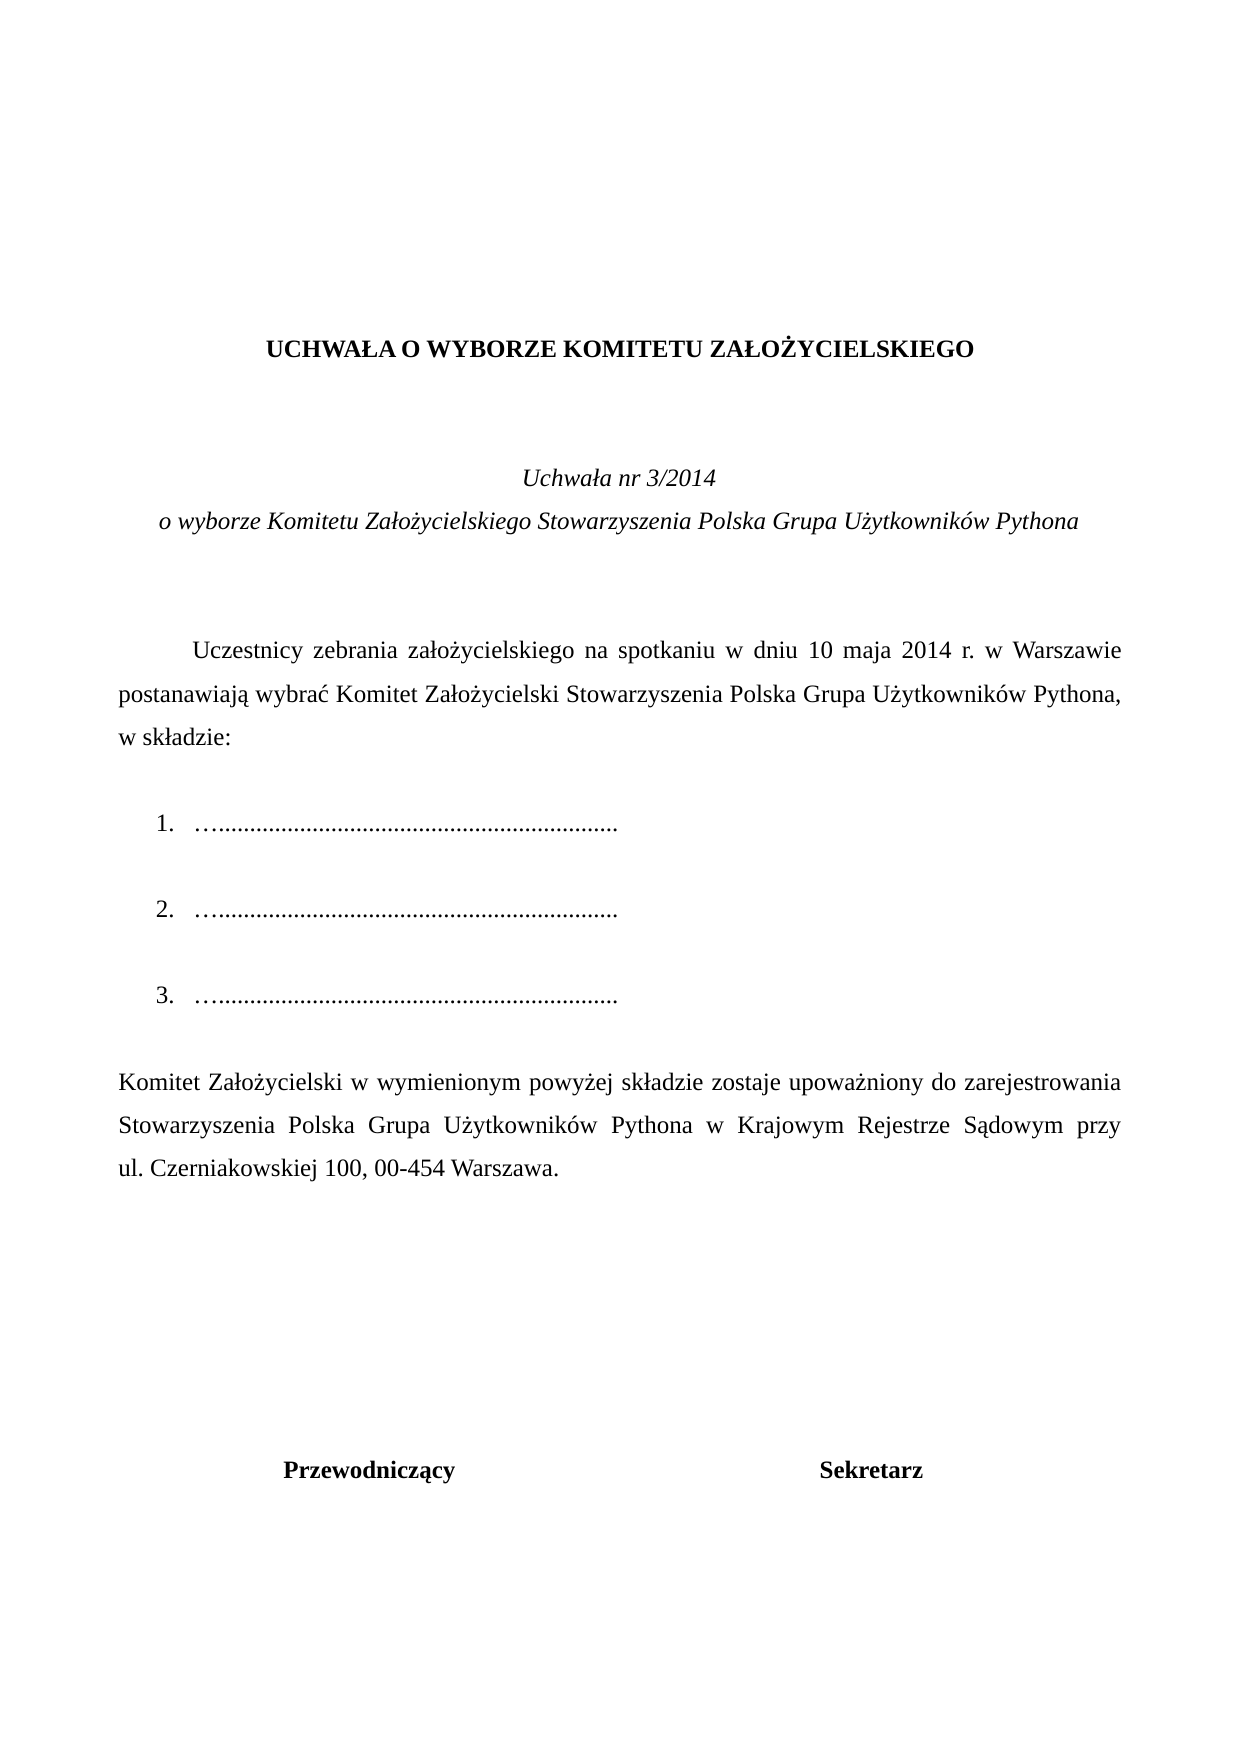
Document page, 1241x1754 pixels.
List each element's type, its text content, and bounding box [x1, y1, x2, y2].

text Komitet Założycielski w wymienionym powyżej składzie zostaje upoważniony do zarejestrowania Stowarzyszenia Polska Grupa Użytkowników Pythona w Krajowym Rejestrze Sądowym przy ul. Czerniakowskiej 100, 00-454 Warszawa. [118, 1067, 1122, 1182]
text Uczestnicy zebrania założycielskiego na spotkaniu w dniu 10 maja 2014 r. w Warszawie postanawiają wybrać Komitet Założycielski Stowarzyszenia Polska Grupa Użytkowników Pythona, w składzie: [118, 636, 1122, 751]
text UCHWAŁA O WYBORZE KOMITETU ZAŁOŻYCIELSKIEGO [118, 334, 1122, 362]
table_header Przewodniczący [118, 1455, 620, 1484]
list …................................................................ [156, 981, 1122, 1009]
list …................................................................ [156, 808, 1122, 837]
table_header Sekretarz [620, 1455, 1122, 1484]
text Uchwała nr 3/2014 [118, 463, 1122, 492]
list …................................................................ [156, 894, 1122, 923]
text o wyborze Komitetu Założycielskiego Stowarzyszenia Polska Grupa Użytkowników Pythona [118, 506, 1122, 535]
